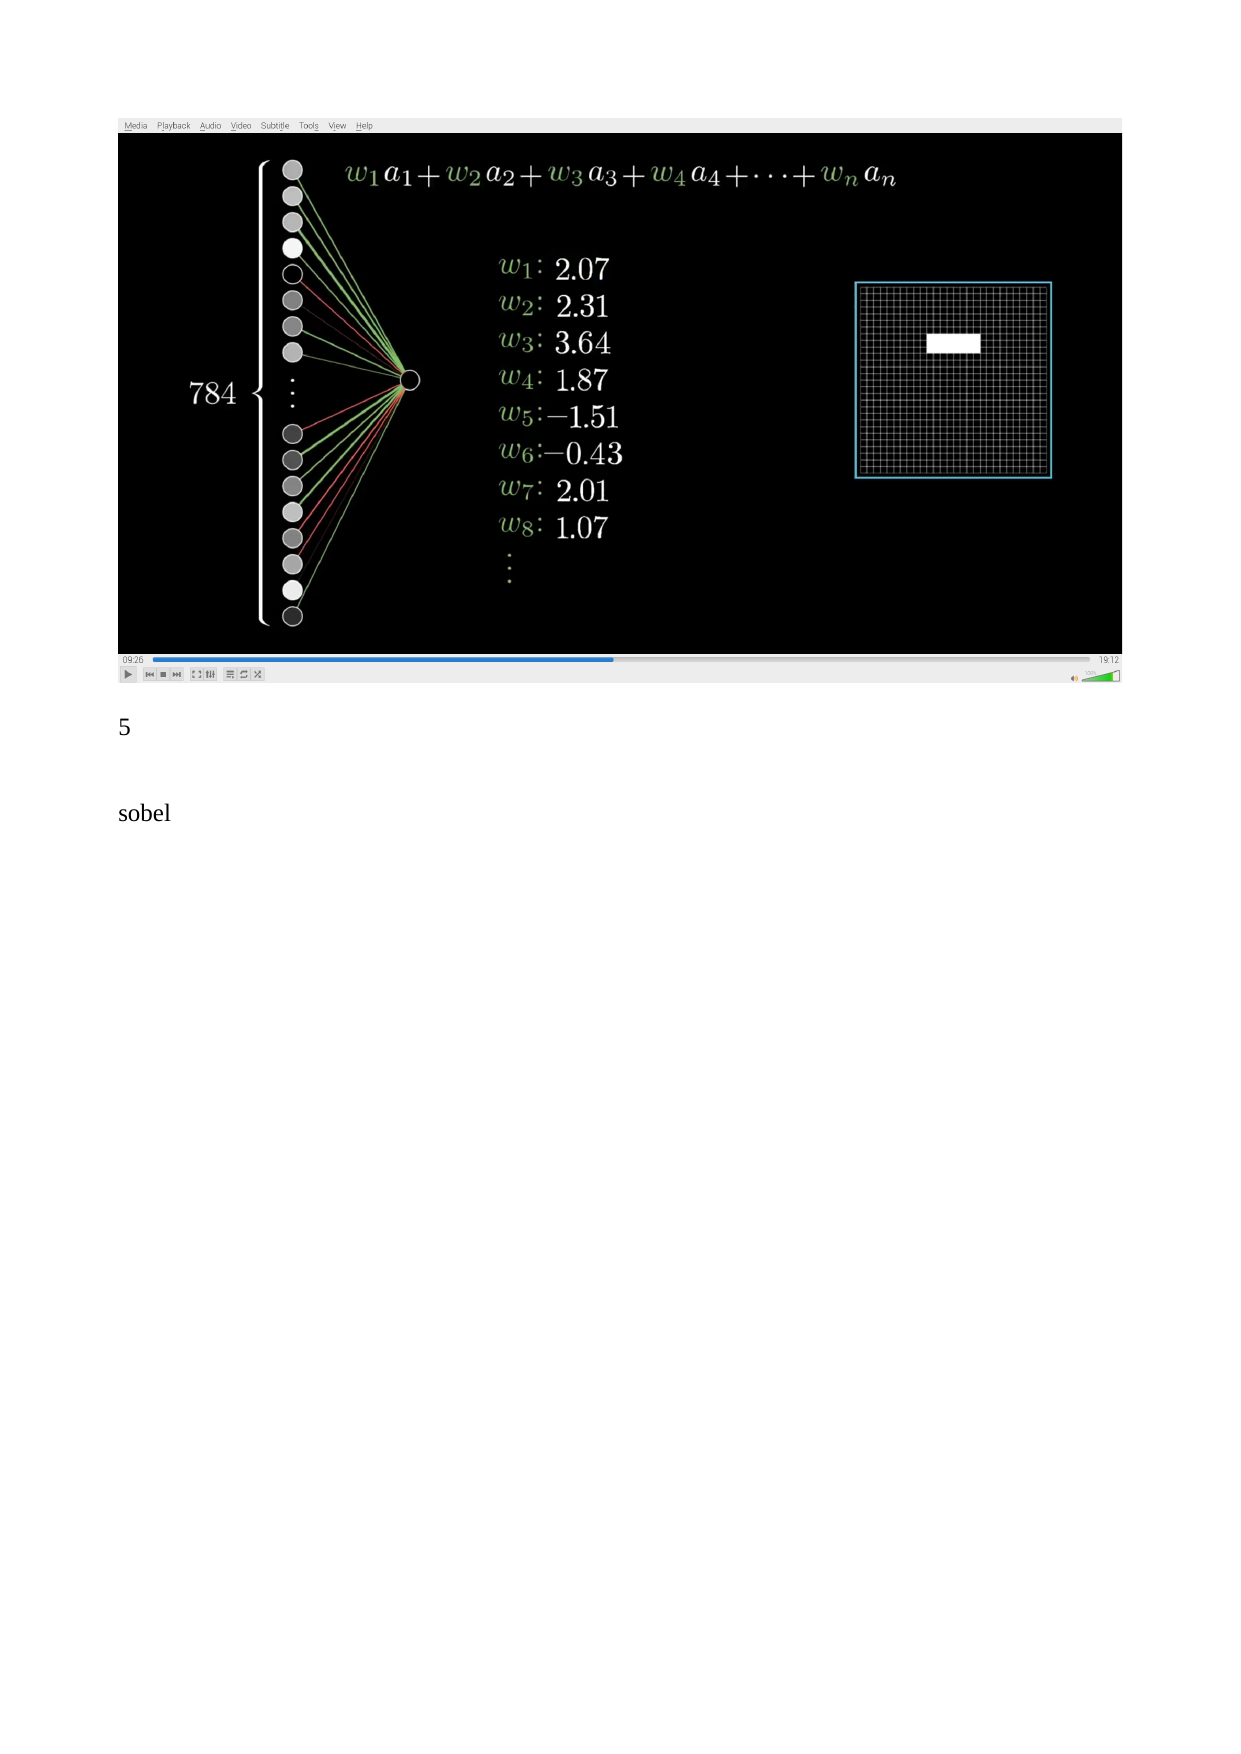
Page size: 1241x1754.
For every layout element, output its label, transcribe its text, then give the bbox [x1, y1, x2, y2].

text 5 [118, 712, 1122, 740]
text sobel [118, 798, 1122, 827]
picture [118, 118, 1123, 683]
